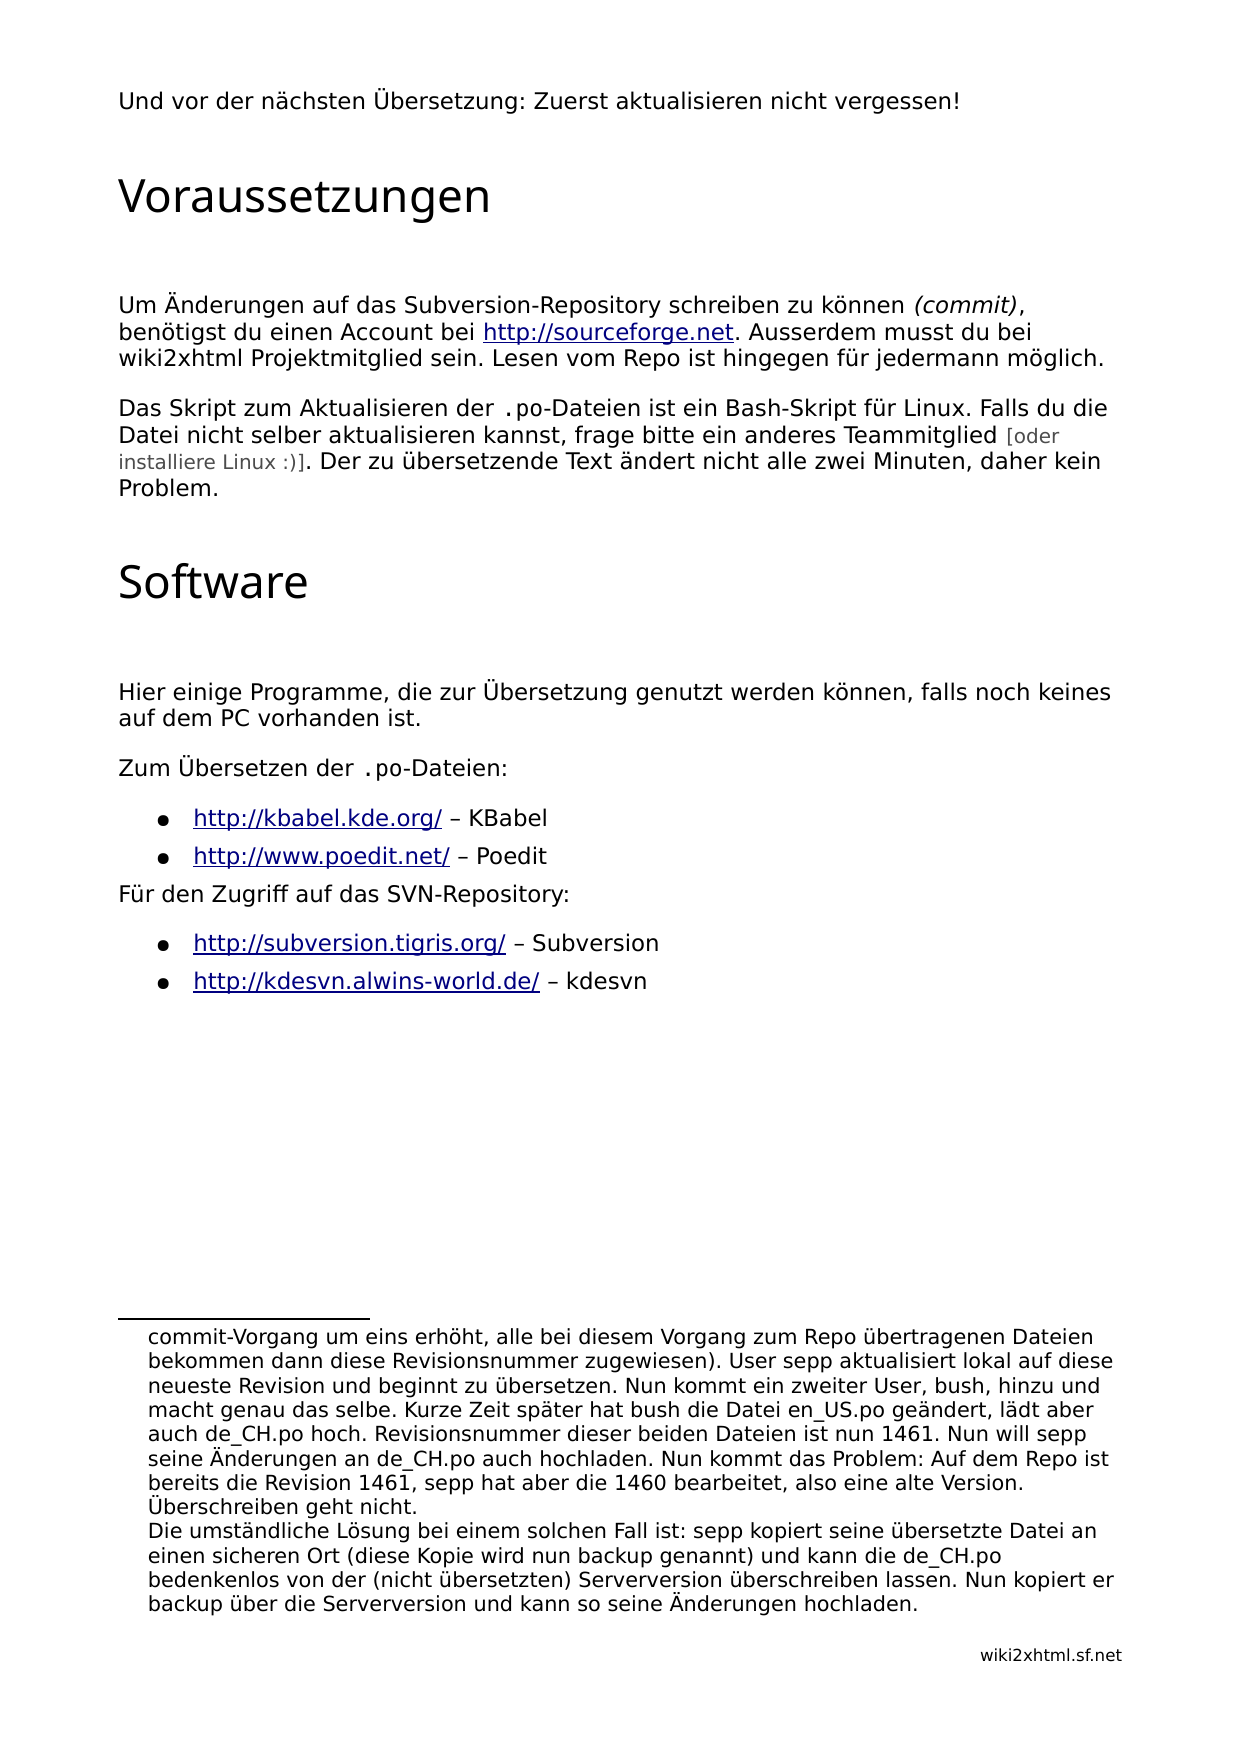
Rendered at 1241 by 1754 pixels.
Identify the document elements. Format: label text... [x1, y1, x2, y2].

text commit-Vorgang um eins erhöht, alle bei diesem Vorgang zum Repo übertragenen Dateien bekommen dann diese Revisionsnummer zugewiesen). User sepp aktualisiert lokal auf diese neueste Revision und beginnt zu übersetzen. Nun kommt ein zweiter User, bush, hinzu und macht genau das selbe. Kurze Zeit später hat bush die Datei en_US.po geändert, lädt aber auch de_CH.po hoch. Revisionsnummer dieser beiden Dateien ist nun 1461. Nun will sepp seine Änderungen an de_CH.po auch hochladen. Nun kommt das Problem: Auf dem Repo ist bereits die Revision 1461, sepp hat aber die 1460 bearbeitet, also eine alte Version. Überschreiben geht nicht. Die umständliche Lösung bei einem solchen Fall ist: sepp kopiert seine übersetzte Datei an einen sicheren Ort (diese Kopie wird nun backup genannt) und kann die de_CH.po bedenkenlos von der (nicht übersetzten) Serverversion überschreiben lassen. Nun kopiert er backup über die Serverversion und kann so seine Änderungen hochladen. [118, 1325, 1122, 1617]
list http://kdesvn.alwins-world.de/ – kdesvn [156, 968, 1122, 995]
list http://kbabel.kde.org/ – KBabel [156, 805, 1122, 832]
text Und vor der nächsten Übersetzung: Zuerst aktualisieren nicht vergessen! [118, 88, 1122, 115]
text Um Änderungen auf das Subversion-Repository schreiben zu können (commit), benötigst du einen Account bei http://sourceforge.net. Ausserdem musst du bei wiki2xhtml Projektmitglied sein. Lesen vom Repo ist hingegen für jedermann möglich. [118, 292, 1122, 372]
subtitle Software [118, 550, 1122, 612]
list http://subversion.tigris.org/ – Subversion [156, 930, 1122, 957]
list http://www.poedit.net/ – Poedit [156, 843, 1122, 869]
text Zum Übersetzen der .po-Dateien: [118, 755, 1122, 782]
subtitle Voraussetzungen [118, 163, 1122, 225]
text Das Skript zum Aktualisieren der .po-Dateien ist ein Bash-Skript für Linux. Falls du die Datei nicht selber aktualisieren kannst, frage bitte ein anderes Teammitglied [oder installiere Linux :)]. Der zu übersetzende Text ändert nicht alle zwei Minuten, daher kein Problem. [118, 395, 1122, 502]
text Hier einige Programme, die zur Übersetzung genutzt werden können, falls noch keines auf dem PC vorhanden ist. [118, 679, 1122, 732]
text Für den Zugriff auf das SVN-Repository: [118, 881, 1122, 907]
